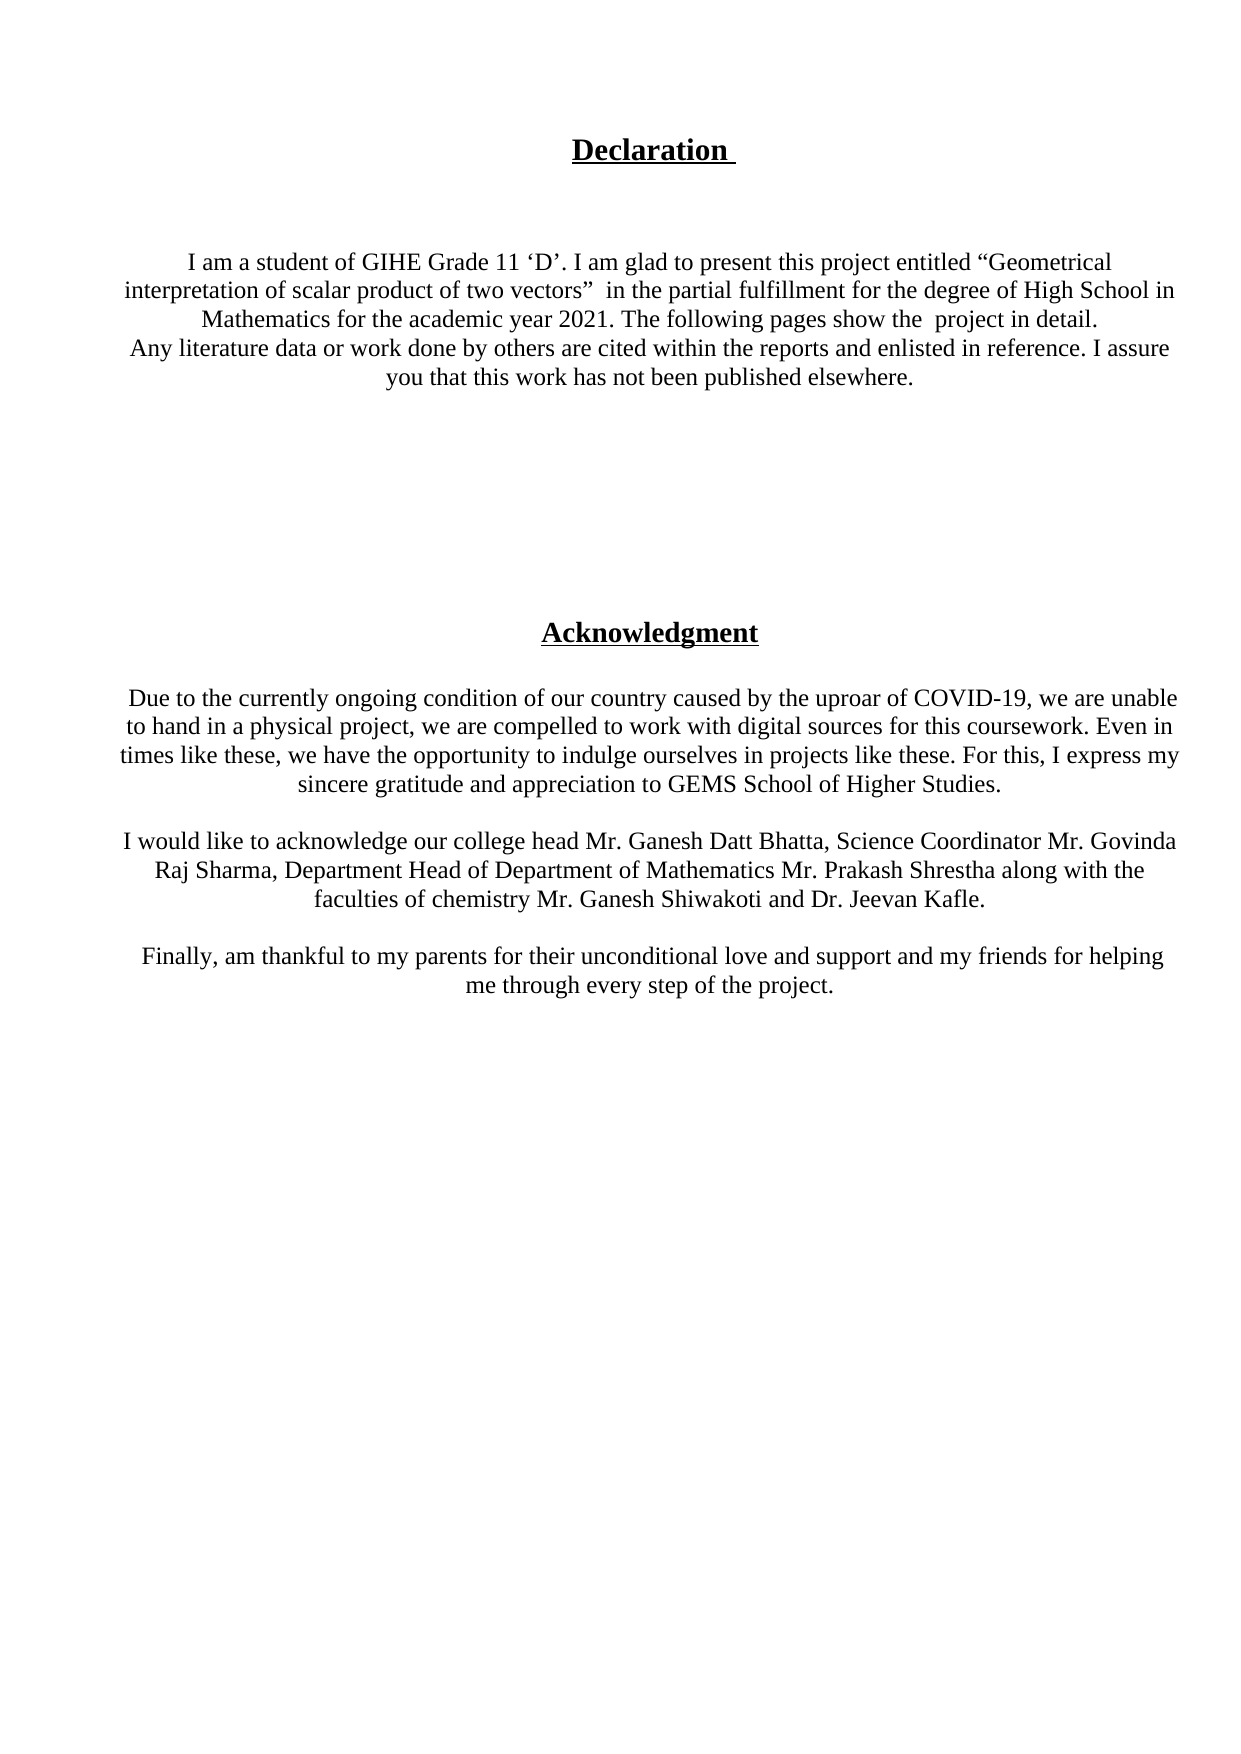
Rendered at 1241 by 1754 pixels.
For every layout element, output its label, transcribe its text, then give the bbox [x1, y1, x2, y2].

text Due to the currently ongoing condition of our country caused by the uproar of COVID-19, we are unable to hand in a physical project, we are compelled to work with digital sources for this coursework. Even in times like these, we have the opportunity to indulge ourselves in projects like these. For this, I express my sincere gratitude and appreciation to GEMS School of Higher Studies. [118, 683, 1181, 798]
text I am a student of GIHE Grade 11 ‘D’. I am glad to present this project entitled “Geometrical interpretation of scalar product of two vectors” in the partial fulfillment for the degree of High School in Mathematics for the academic year 2021. The following pages show the project in detail. [118, 247, 1181, 333]
text Acknowledgment [118, 616, 1181, 649]
text Any literature data or work done by others are cited within the reports and enlisted in reference. I assure you that this work has not been published elsewhere. [118, 333, 1181, 391]
text Declaration [118, 131, 1181, 167]
text I would like to acknowledge our college head Mr. Ganesh Datt Bhatta, Science Coordinator Mr. Govinda Raj Sharma, Department Head of Department of Mathematics Mr. Prakash Shrestha along with the faculties of chemistry Mr. Ganesh Shiwakoti and Dr. Jeevan Kafle. [118, 826, 1181, 913]
text Finally, am thankful to my parents for their unconditional love and support and my friends for helping me through every step of the project. [118, 941, 1181, 999]
